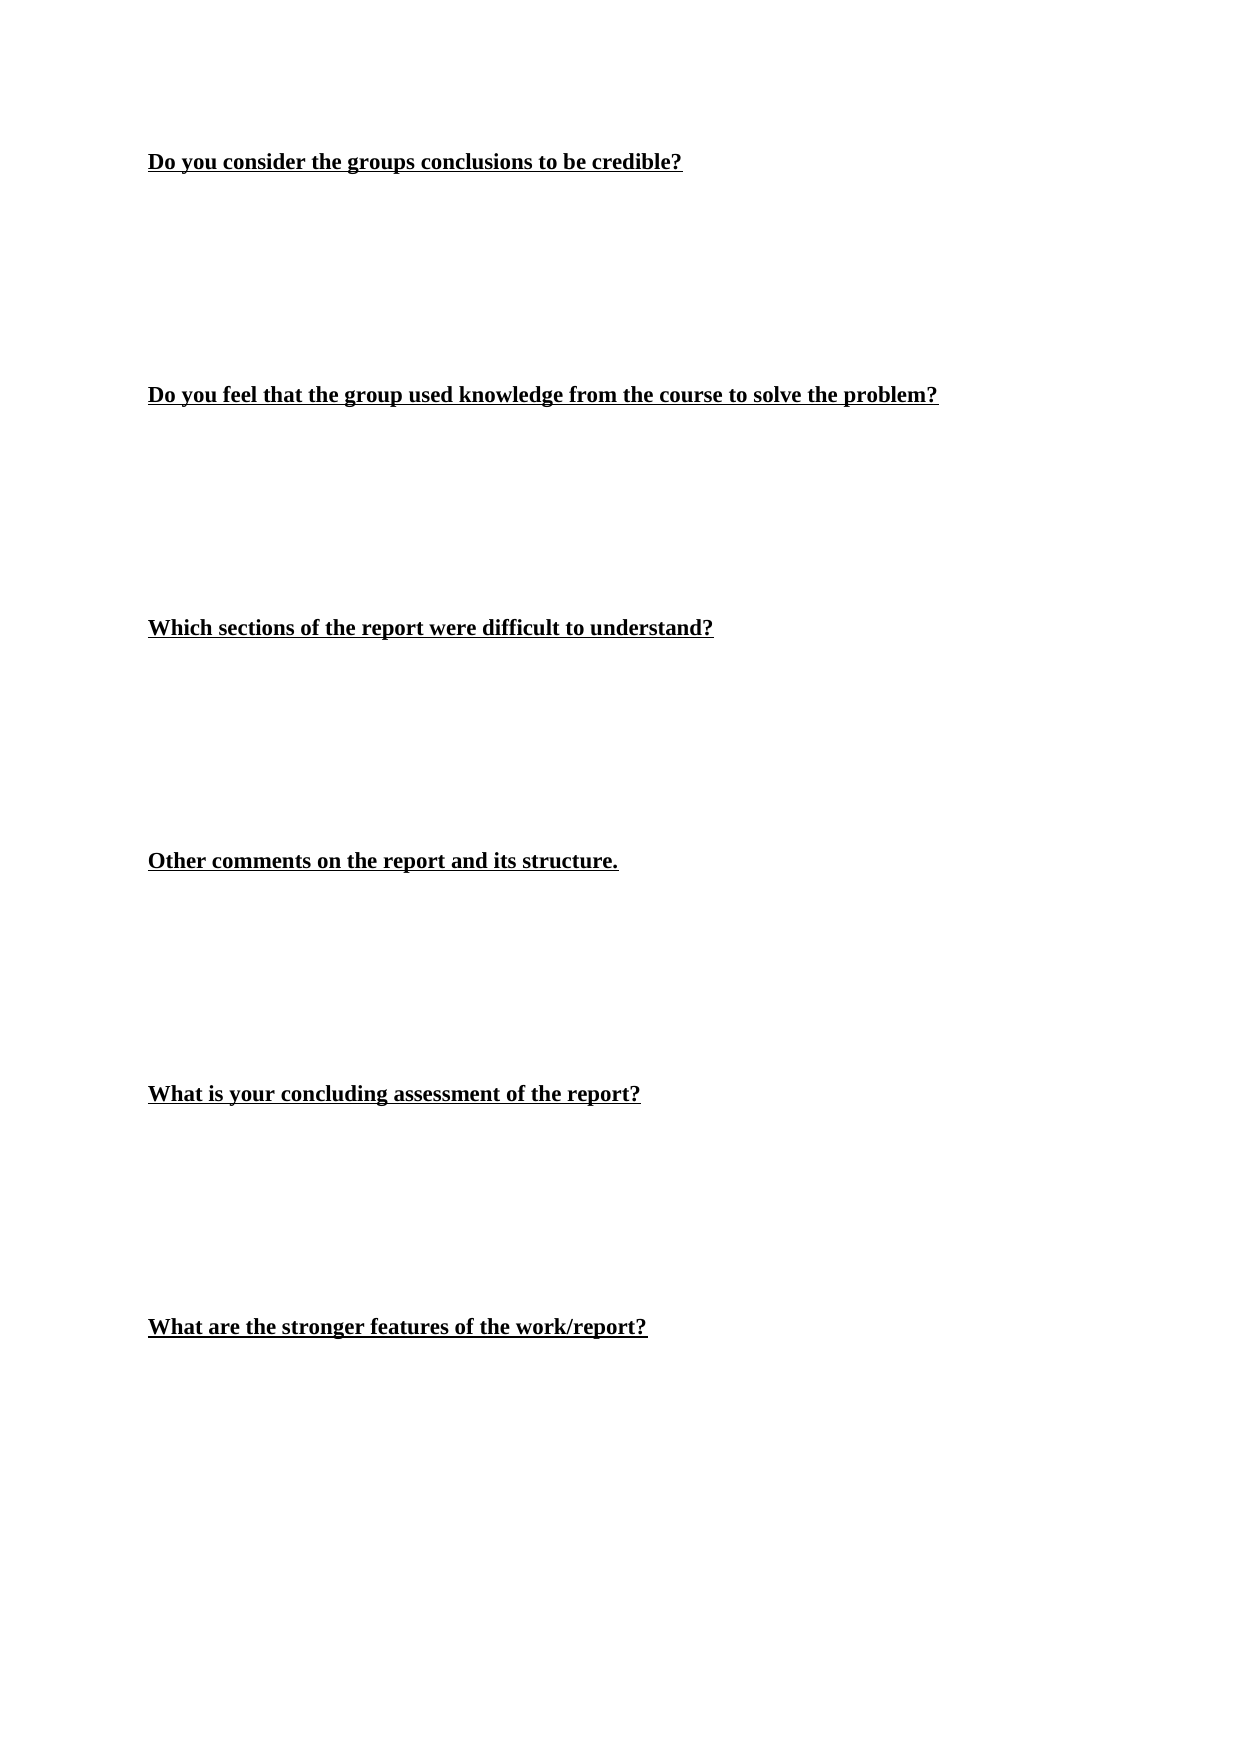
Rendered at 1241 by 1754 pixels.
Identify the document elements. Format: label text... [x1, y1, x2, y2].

text What is your concluding assessment of the report? [148, 1080, 1092, 1107]
text What are the stronger features of the work/report? [148, 1313, 1092, 1340]
text Do you feel that the group used knowledge from the course to solve the problem? [148, 381, 1092, 407]
text Other comments on the report and its structure. [148, 847, 1092, 873]
text Do you consider the groups conclusions to be credible? [148, 148, 1092, 174]
text Which sections of the report were difficult to understand? [148, 614, 1092, 640]
